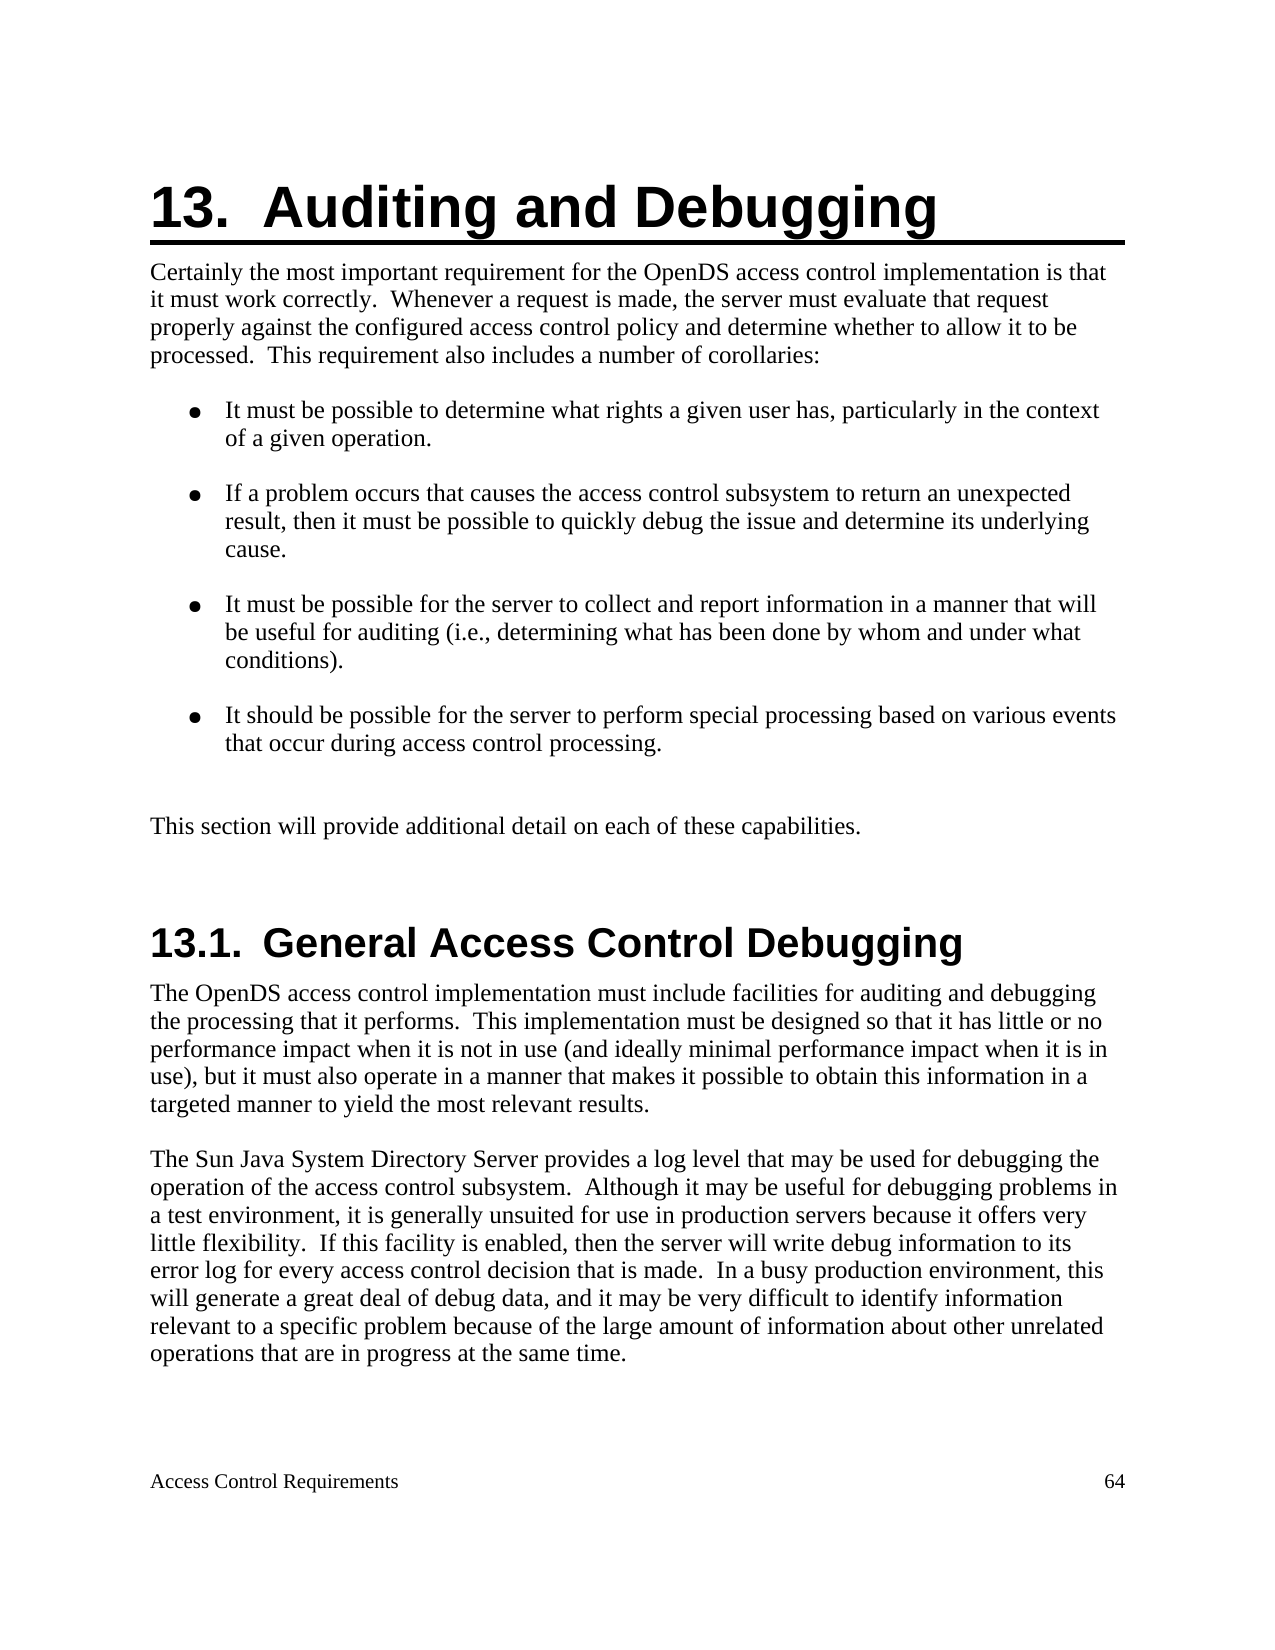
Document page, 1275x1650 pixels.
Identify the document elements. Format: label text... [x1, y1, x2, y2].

list It should be possible for the server to perform special processing based on various events that occur during access control processing. [187, 701, 1125, 757]
subtitle General Access Control Debugging [150, 920, 1125, 967]
list It must be possible to determine what rights a given user has, particularly in the context of a given operation. [187, 396, 1125, 452]
subtitle Auditing and Debugging [150, 175, 1125, 240]
text This section will provide additional detail on each of these capabilities. [150, 812, 1125, 840]
list If a problem occurs that causes the access control subsystem to return an unexpected result, then it must be possible to quickly debug the issue and determine its underlying cause. [187, 479, 1125, 563]
text Certainly the most important requirement for the OpenDS access control implementation is that it must work correctly. Whenever a request is made, the server must evaluate that request properly against the configured access control policy and determine whether to allow it to be processed. This requirement also includes a number of corollaries: [150, 258, 1125, 369]
text The OpenDS access control implementation must include facilities for auditing and debugging the processing that it performs. This implementation must be designed so that it has little or no performance impact when it is not in use (and ideally minimal performance impact when it is in use), but it must also operate in a manner that makes it possible to obtain this information in a targeted manner to yield the most relevant results. [150, 979, 1125, 1118]
text The Sun Java System Directory Server provides a log level that may be used for debugging the operation of the access control subsystem. Although it may be useful for debugging problems in a test environment, it is generally unsuited for use in production servers because it offers very little flexibility. If this facility is enabled, then the server will write debug information to its error log for every access control decision that is made. In a busy production environment, this will generate a great deal of debug data, and it may be very difficult to identify information relevant to a specific problem because of the large amount of information about other unrelated operations that are in progress at the same time. [150, 1146, 1125, 1367]
list It must be possible for the server to collect and report information in a manner that will be useful for auditing (i.e., determining what has been done by whom and under what conditions). [187, 590, 1125, 673]
